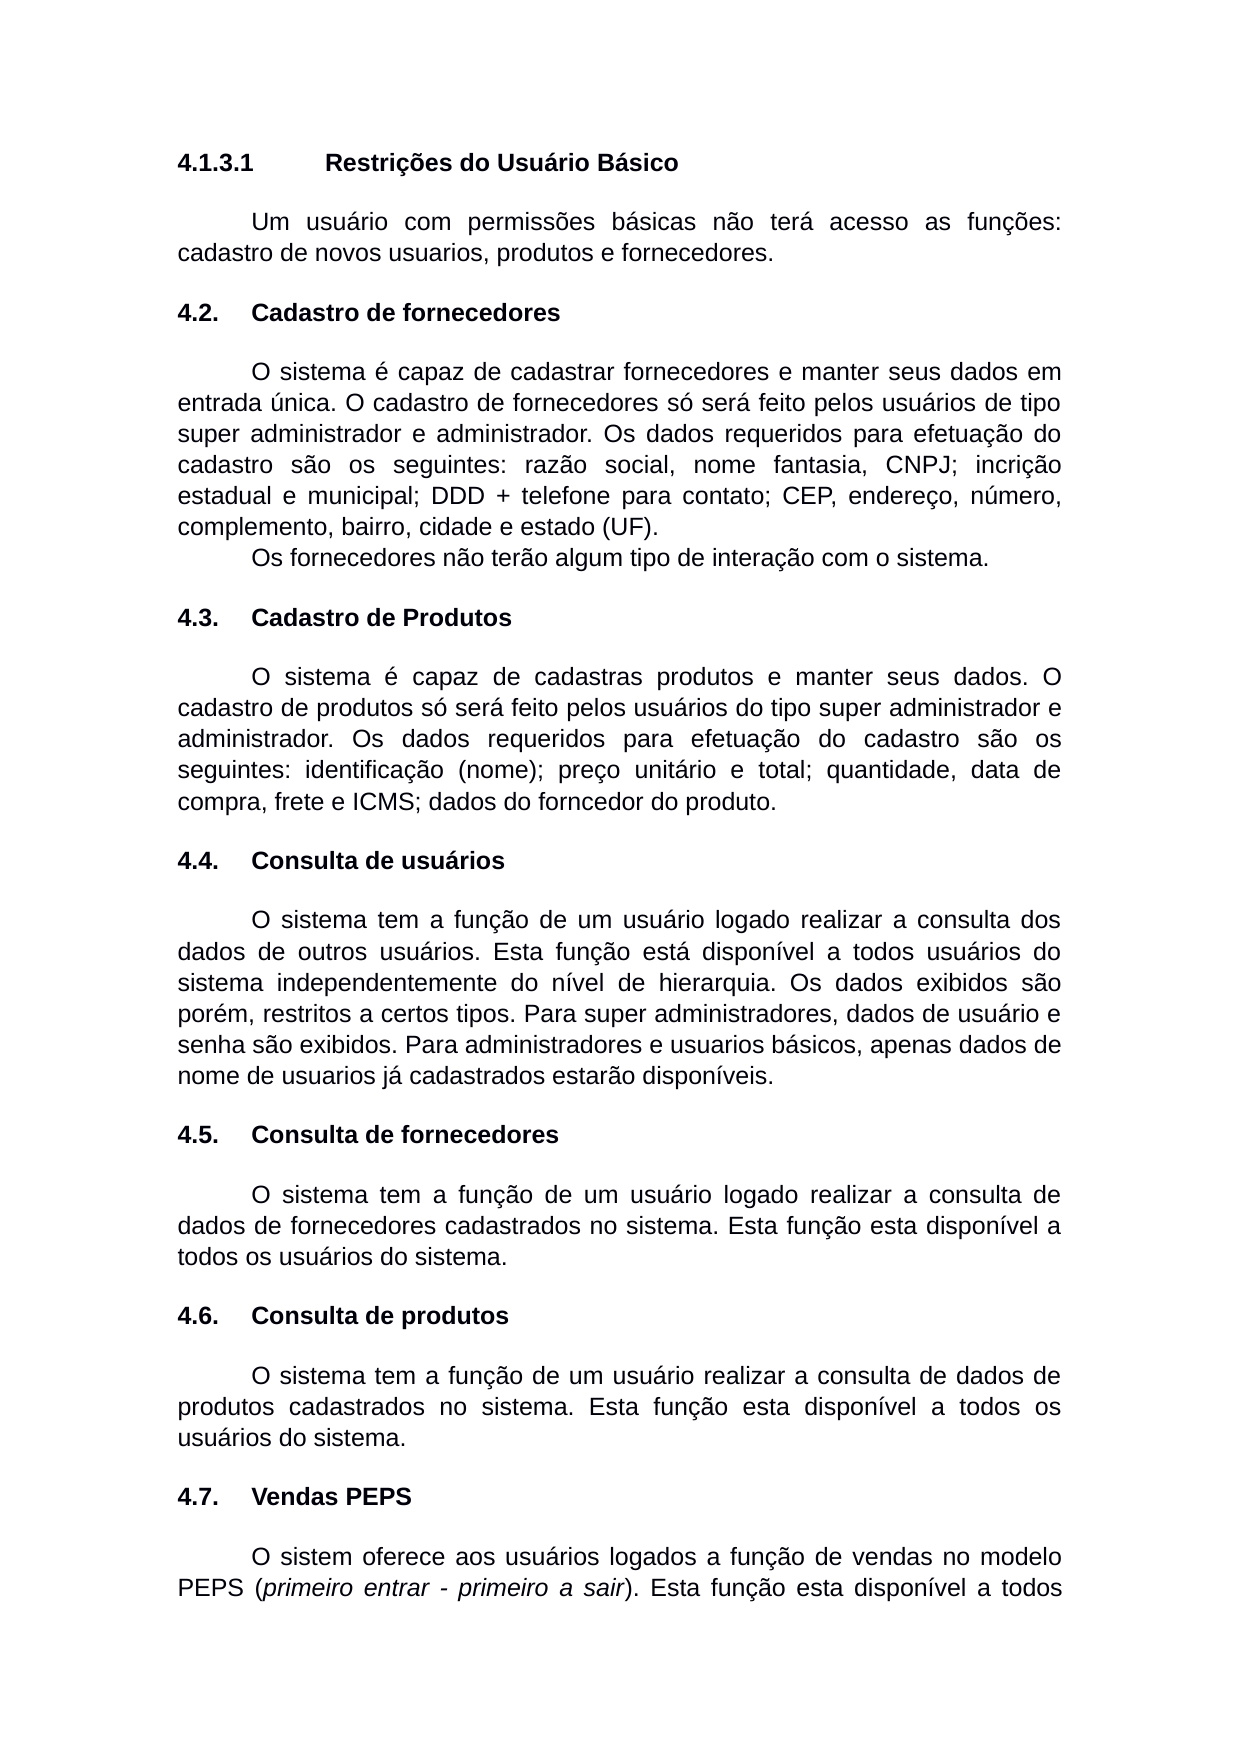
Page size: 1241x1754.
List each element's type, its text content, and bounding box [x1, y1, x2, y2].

text 4.4. Consulta de usuários [177, 846, 1063, 875]
text 4.3. Cadastro de Produtos [177, 603, 1063, 632]
text 4.6. Consulta de produtos [177, 1301, 1063, 1330]
text 4.1.3.1 Restrições do Usuário Básico [177, 148, 1063, 176]
text O sistema é capaz de cadastrar fornecedores e manter seus dados em entrada única. O cadastro de fornecedores só será feito pelos usuários de tipo super administrador e administrador. Os dados requeridos para efetuação do cadastro são os seguintes: razão social, nome fantasia, CNPJ; incrição estadual e municipal; DDD + telefone para contato; CEP, endereço, número, complemento, bairro, cidade e estado (UF). [177, 357, 1063, 541]
text Um usuário com permissões básicas não terá acesso as funções: cadastro de novos usuarios, produtos e fornecedores. [177, 207, 1063, 267]
text 4.7. Vendas PEPS [177, 1482, 1063, 1511]
text 4.2. Cadastro de fornecedores [177, 298, 1063, 326]
text O sistem oferece aos usuários logados a função de vendas no modelo PEPS (primeiro entrar - primeiro a sair). Esta função esta disponível a todos [177, 1542, 1063, 1601]
text Os fornecedores não terão algum tipo de interação com o sistema. [177, 543, 1063, 572]
text O sistema tem a função de um usuário logado realizar a consulta de dados de fornecedores cadastrados no sistema. Esta função esta disponível a todos os usuários do sistema. [177, 1179, 1063, 1270]
text O sistema tem a função de um usuário realizar a consulta de dados de produtos cadastrados no sistema. Esta função esta disponível a todos os usuários do sistema. [177, 1361, 1063, 1451]
text O sistema tem a função de um usuário logado realizar a consulta dos dados de outros usuários. Esta função está disponível a todos usuários do sistema independentemente do nível de hierarquia. Os dados exibidos são porém, restritos a certos tipos. Para super administradores, dados de usuário e senha são exibidos. Para administradores e usuarios básicos, apenas dados de nome de usuarios já cadastrados estarão disponíveis. [177, 905, 1063, 1089]
text 4.5. Consulta de fornecedores [177, 1120, 1063, 1149]
text O sistema é capaz de cadastras produtos e manter seus dados. O cadastro de produtos só será feito pelos usuários do tipo super administrador e administrador. Os dados requeridos para efetuação do cadastro são os seguintes: identificação (nome); preço unitário e total; quantidade, data de compra, frete e ICMS; dados do forncedor do produto. [177, 662, 1063, 815]
